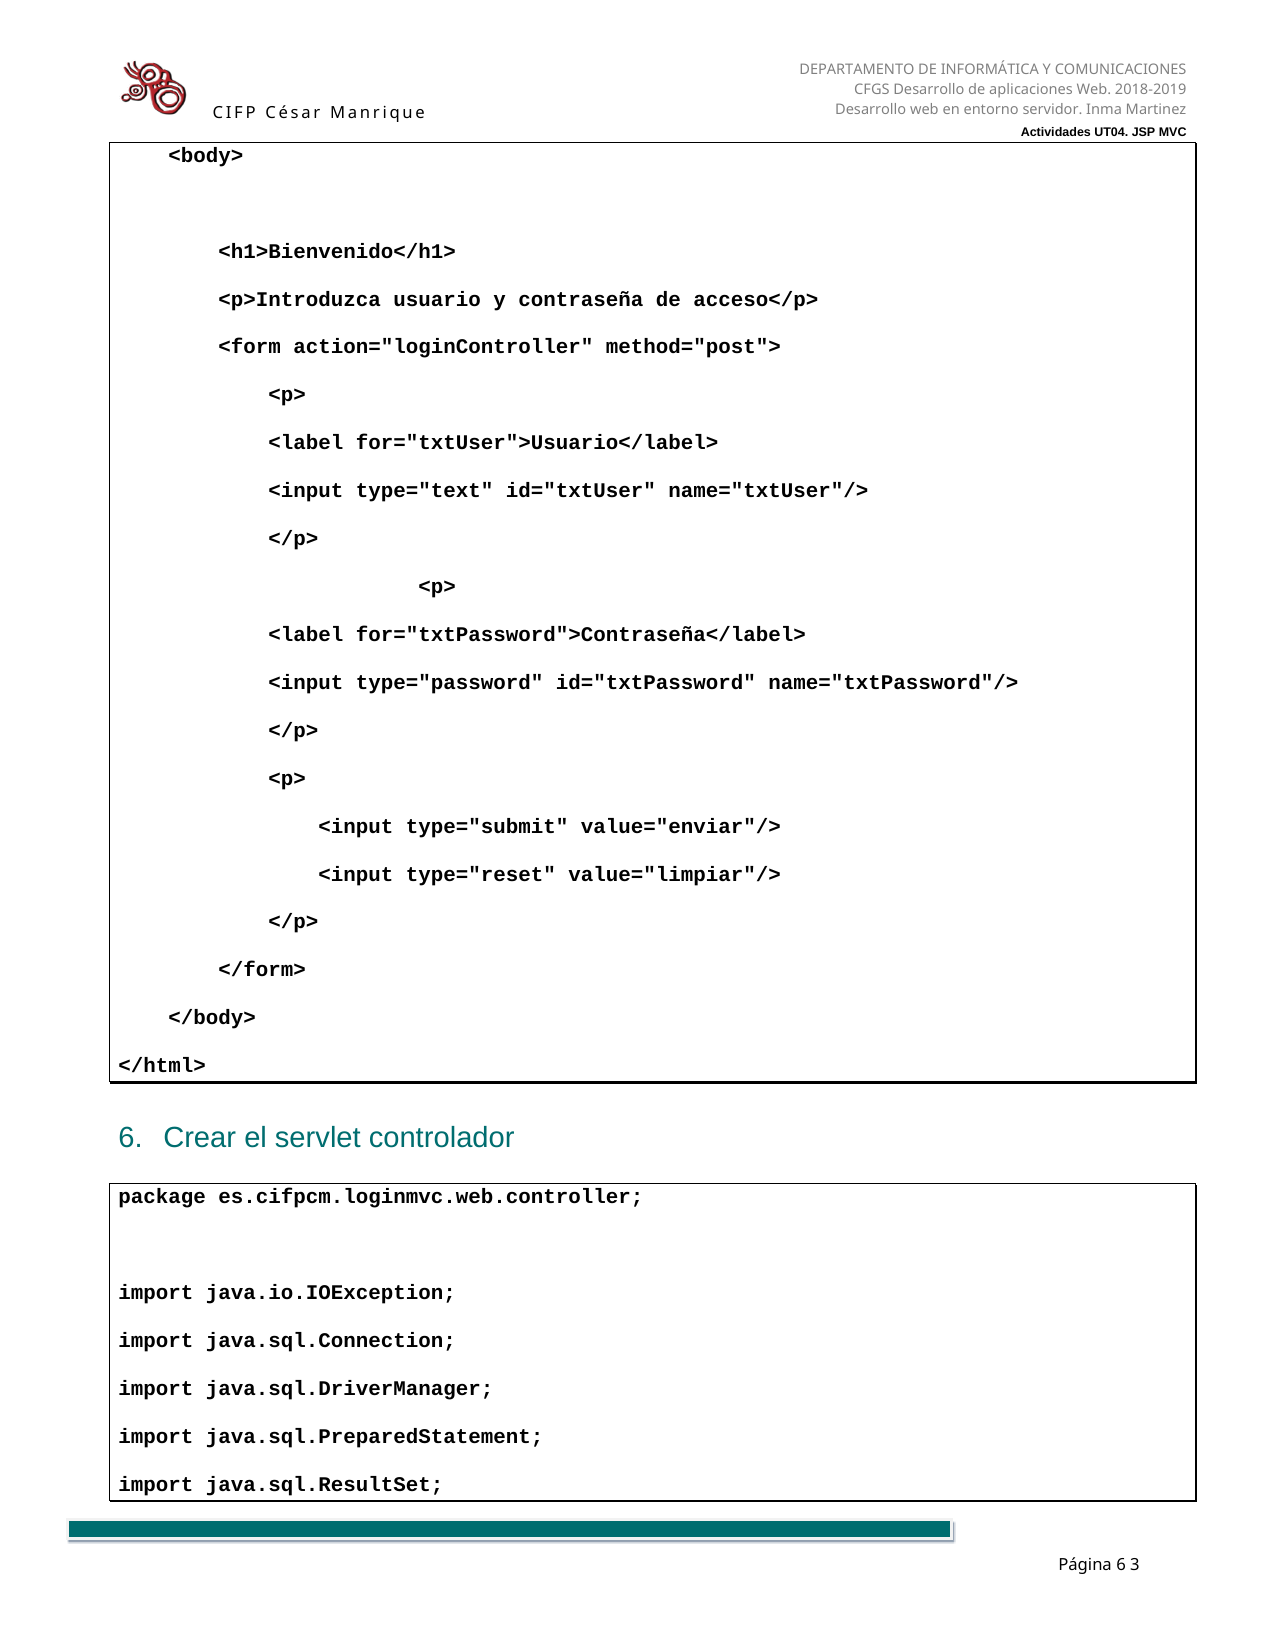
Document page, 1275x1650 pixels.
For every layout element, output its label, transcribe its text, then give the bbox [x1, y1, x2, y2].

text import java.sql.Connection; [110, 1327, 1195, 1354]
text <input type="password" id="txtPassword" name="txtPassword"/> [110, 669, 1195, 696]
text <p> [110, 573, 1195, 600]
text <label for="txtPassword">Contraseña</label> [110, 621, 1195, 648]
text </form> [110, 956, 1195, 983]
text </html> [110, 1052, 1195, 1081]
text <p> [110, 765, 1195, 791]
text <h1>Bienvenido</h1> [110, 238, 1195, 264]
text <body> [110, 143, 1195, 168]
text </p> [110, 908, 1195, 935]
text </p> [110, 525, 1195, 552]
text <p> [110, 381, 1195, 408]
text <label for="txtUser">Usuario</label> [110, 429, 1195, 456]
text package es.cifpcm.loginmvc.web.controller; [110, 1184, 1195, 1210]
text </p> [110, 717, 1195, 743]
text <p>Introduzca usuario y contraseña de acceso</p> [110, 286, 1195, 312]
text <input type="reset" value="limpiar"/> [110, 861, 1195, 887]
text <form action="loginController" method="post"> [110, 333, 1195, 360]
subtitle Crear el servlet controlador [118, 1121, 1186, 1154]
picture [118, 59, 190, 115]
text <input type="submit" value="enviar"/> [110, 813, 1195, 839]
text </body> [110, 1004, 1195, 1031]
text import java.sql.DriverManager; [110, 1375, 1195, 1402]
text import java.sql.PreparedStatement; [110, 1423, 1195, 1450]
text import java.sql.ResultSet; [110, 1471, 1195, 1500]
text <input type="text" id="txtUser" name="txtUser"/> [110, 477, 1195, 504]
text import java.io.IOException; [110, 1279, 1195, 1306]
